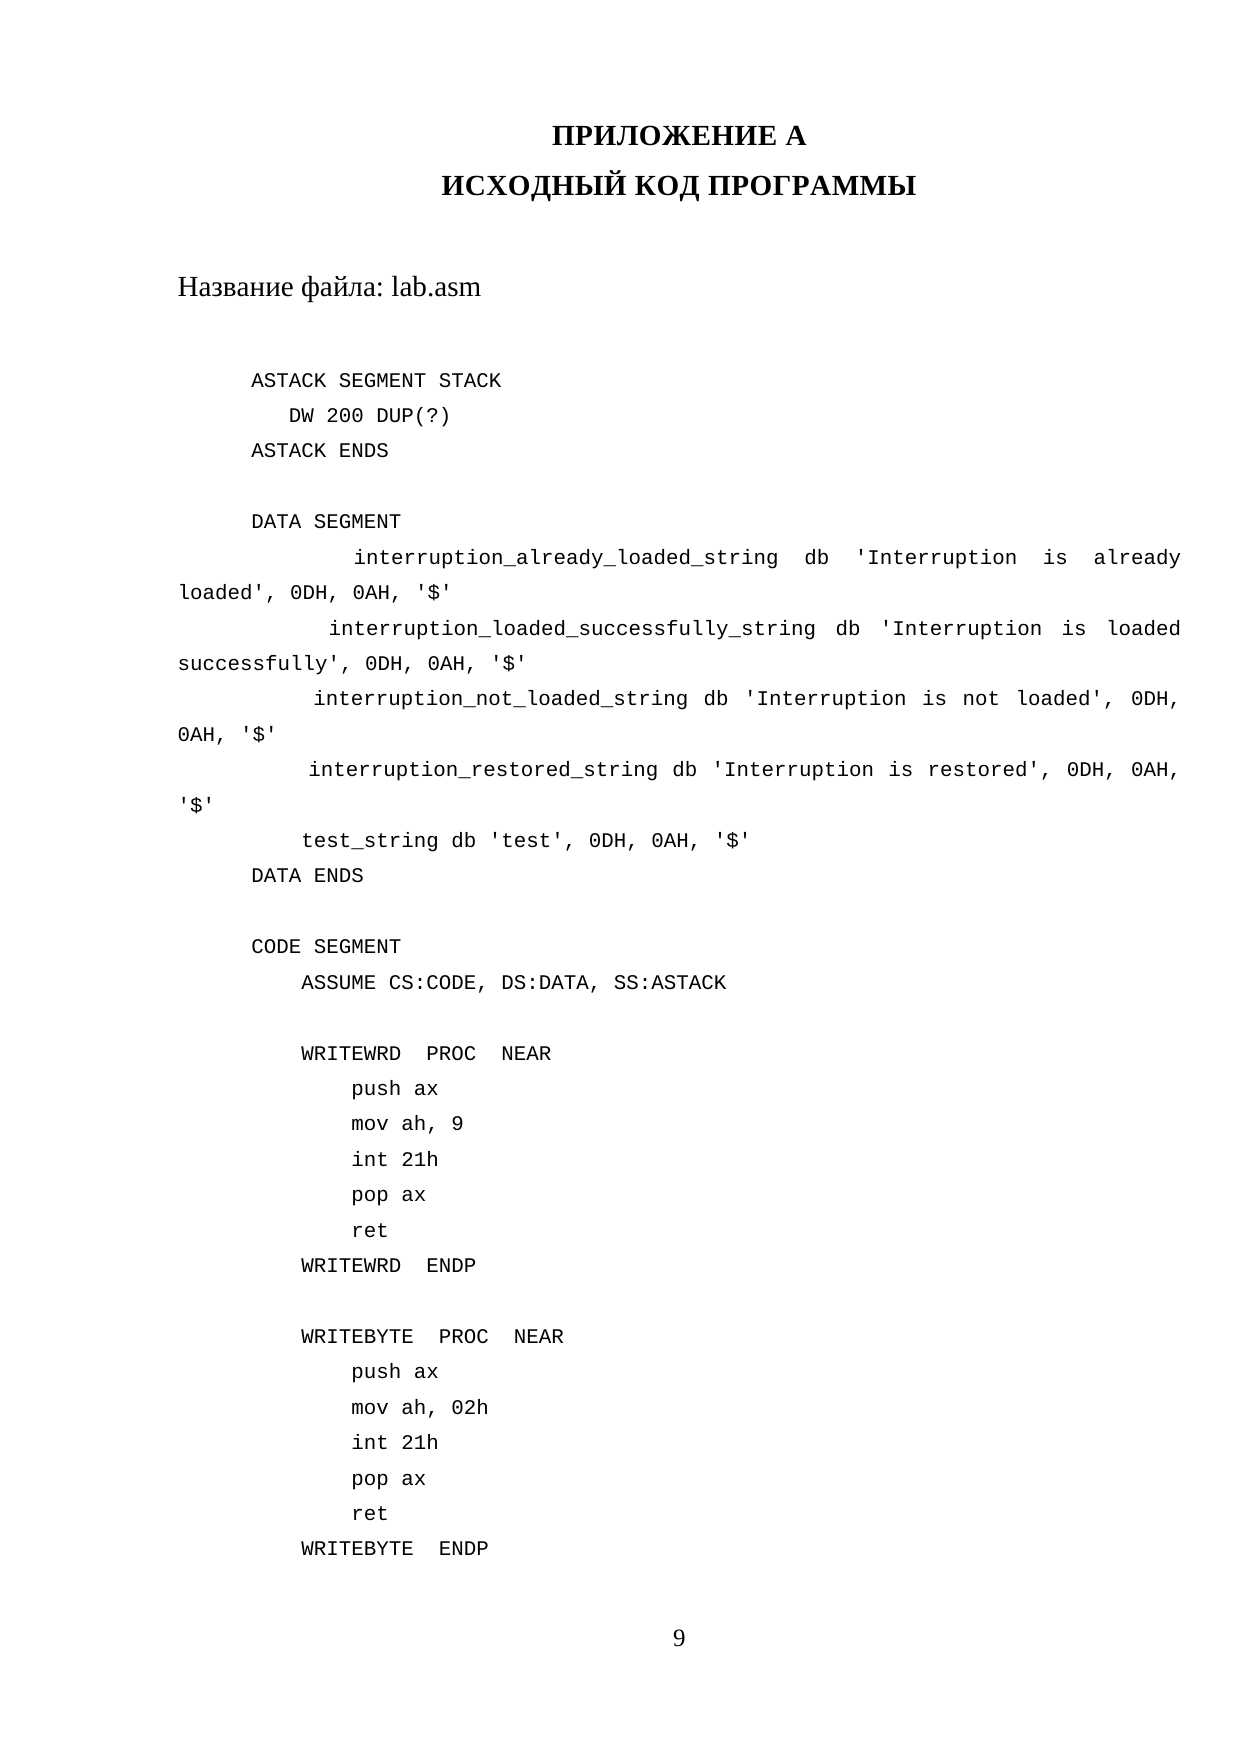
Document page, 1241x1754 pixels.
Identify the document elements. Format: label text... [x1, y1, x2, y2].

text interruption_not_loaded_string db 'Interruption is not loaded', 0DH, 0AH, '$' [177, 688, 1181, 747]
text ret [177, 1503, 1181, 1527]
text pop ax [177, 1468, 1181, 1491]
text push ax [177, 1361, 1181, 1385]
text mov ah, 02h [177, 1397, 1181, 1420]
text interruption_already_loaded_string db 'Interruption is already loaded', 0DH, 0AH, '$' [177, 547, 1181, 606]
text interruption_loaded_successfully_string db 'Interruption is loaded successfully', 0DH, 0AH, '$' [177, 618, 1181, 677]
text test_string db 'test', 0DH, 0AH, '$' [177, 830, 1181, 854]
text ПРИЛОЖЕНИЕ А [177, 118, 1181, 152]
text push ax [177, 1078, 1181, 1102]
text ASSUME CS:CODE, DS:DATA, SS:ASTACK [177, 972, 1181, 995]
text Название файла: lab.asm [177, 269, 1181, 303]
text WRITEWRD PROC NEAR [177, 1043, 1181, 1066]
text ASTACK ENDS [177, 441, 1181, 464]
text ИСХОДНЫЙ КОД ПРОГРАММЫ [177, 168, 1181, 202]
text DATA SEGMENT [177, 511, 1181, 535]
text ASTACK SEGMENT STACK [177, 370, 1181, 393]
text WRITEBYTE PROC NEAR [177, 1326, 1181, 1349]
text int 21h [177, 1149, 1181, 1172]
text pop ax [177, 1184, 1181, 1208]
text WRITEBYTE ENDP [177, 1538, 1181, 1562]
text interruption_restored_string db 'Interruption is restored', 0DH, 0AH, '$' [177, 759, 1181, 818]
text mov ah, 9 [177, 1113, 1181, 1137]
text DW 200 DUP(?) [177, 405, 1181, 429]
text ret [177, 1220, 1181, 1243]
text CODE SEGMENT [177, 936, 1181, 960]
text int 21h [177, 1432, 1181, 1456]
text DATA ENDS [177, 866, 1181, 889]
text WRITEWRD ENDP [177, 1255, 1181, 1279]
